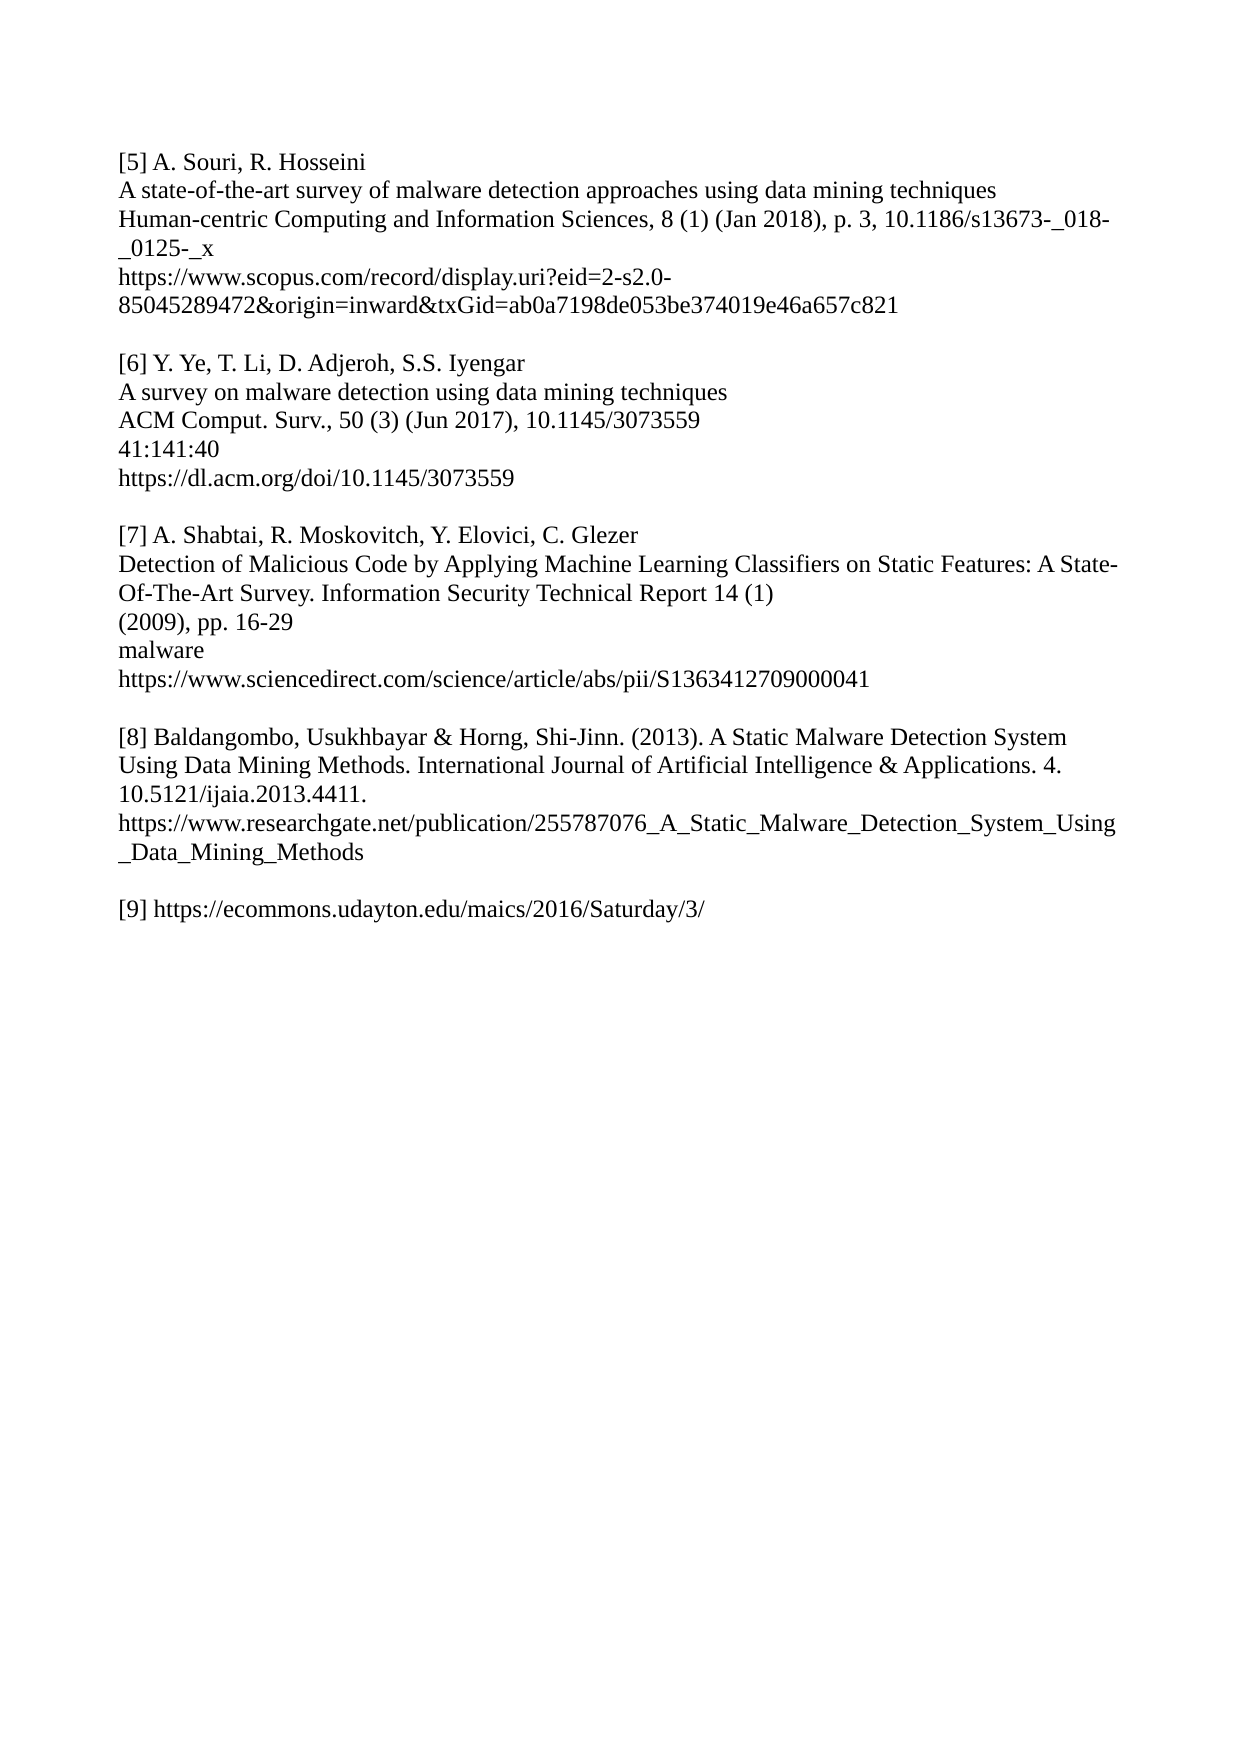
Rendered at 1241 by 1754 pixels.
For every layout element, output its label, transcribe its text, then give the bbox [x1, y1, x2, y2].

text ACM Comput. Surv., 50 (3) (Jun 2017), 10.1145/3073559 [118, 406, 1122, 434]
text A survey on malware detection using data mining techniques [118, 377, 1122, 406]
text (2009), pp. 16-29 [118, 607, 1122, 636]
text [8] Baldangombo, Usukhbayar & Horng, Shi-Jinn. (2013). A Static Malware Detection System Using Data Mining Methods. International Journal of Artificial Intelligence & Applications. 4. 10.5121/ijaia.2013.4411. https://www.researchgate.net/publication/255787076_A_Static_Malware_Detection_System_Using_Data_Mining_Methods [118, 722, 1122, 866]
text malware [118, 636, 1122, 664]
text [7] A. Shabtai, R. Moskovitch, Y. Elovici, C. Glezer [118, 521, 1122, 549]
text https://dl.acm.org/doi/10.1145/3073559 [118, 463, 1122, 492]
text A state-of-the-art survey of malware detection approaches using data mining techniques [118, 176, 1122, 204]
text https://www.sciencedirect.com/science/article/abs/pii/S1363412709000041 [118, 664, 1122, 693]
text [6] Y. Ye, T. Li, D. Adjeroh, S.S. Iyengar [118, 348, 1122, 377]
text Human-centric Computing and Information Sciences, 8 (1) (Jan 2018), p. 3, 10.1186/s13673-_018-_0125-_x [118, 204, 1122, 262]
text https://www.scopus.com/record/display.uri?eid=2-s2.0-85045289472&origin=inward&txGid=ab0a7198de053be374019e46a657c821 [118, 262, 1122, 319]
text [5] A. Souri, R. Hosseini [118, 147, 1122, 176]
text Detection of Malicious Code by Applying Machine Learning Classifiers on Static Features: A State-Of-The-Art Survey. Information Security Technical Report 14 (1) [118, 549, 1122, 607]
text [9] https://ecommons.udayton.edu/maics/2016/Saturday/3/ [118, 894, 1122, 923]
text 41:141:40 [118, 434, 1122, 463]
